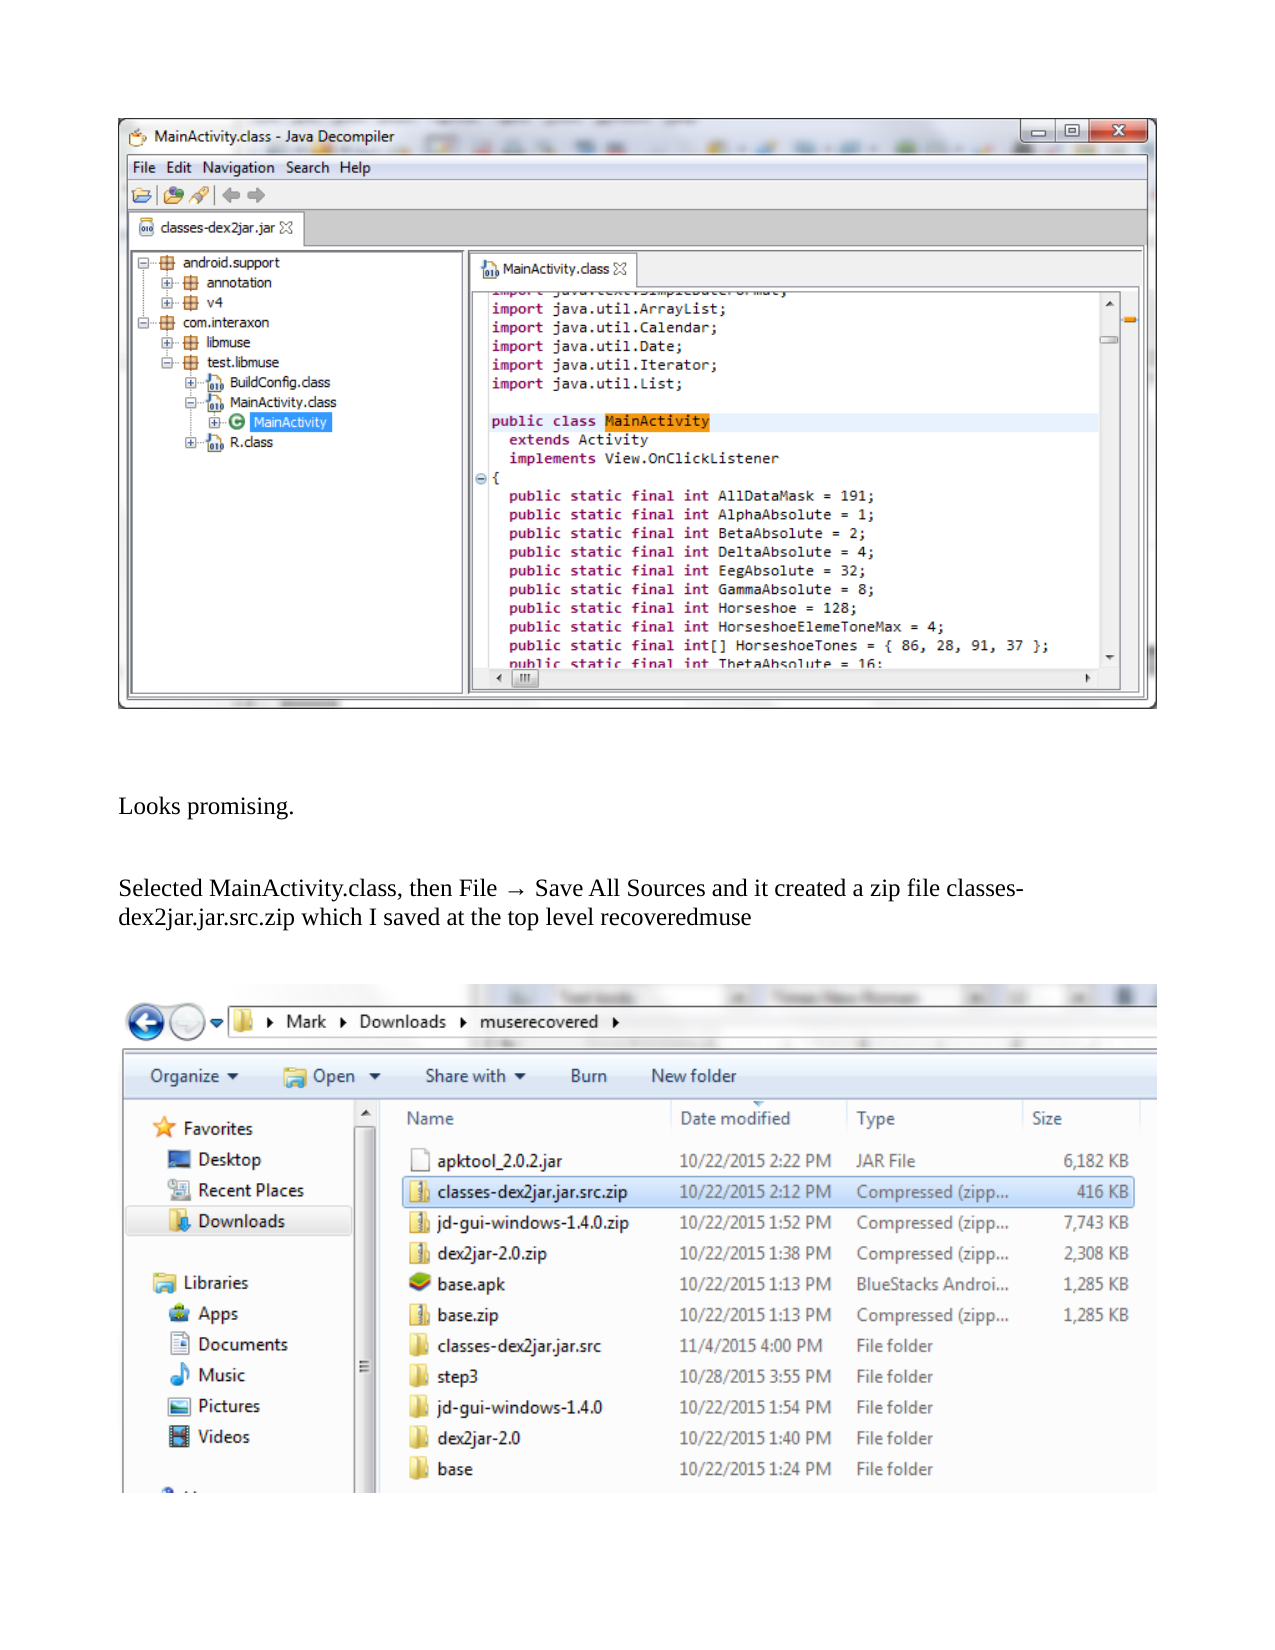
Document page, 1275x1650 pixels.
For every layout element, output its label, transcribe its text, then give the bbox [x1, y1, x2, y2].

text Selected MainActivity.class, then File → Save All Sources and it created a zip file classes-dex2jar.jar.src.zip which I saved at the top level recoveredmuse [118, 873, 1157, 931]
picture [118, 118, 1157, 709]
picture [118, 984, 1157, 1493]
text Looks promising. [118, 791, 1157, 820]
